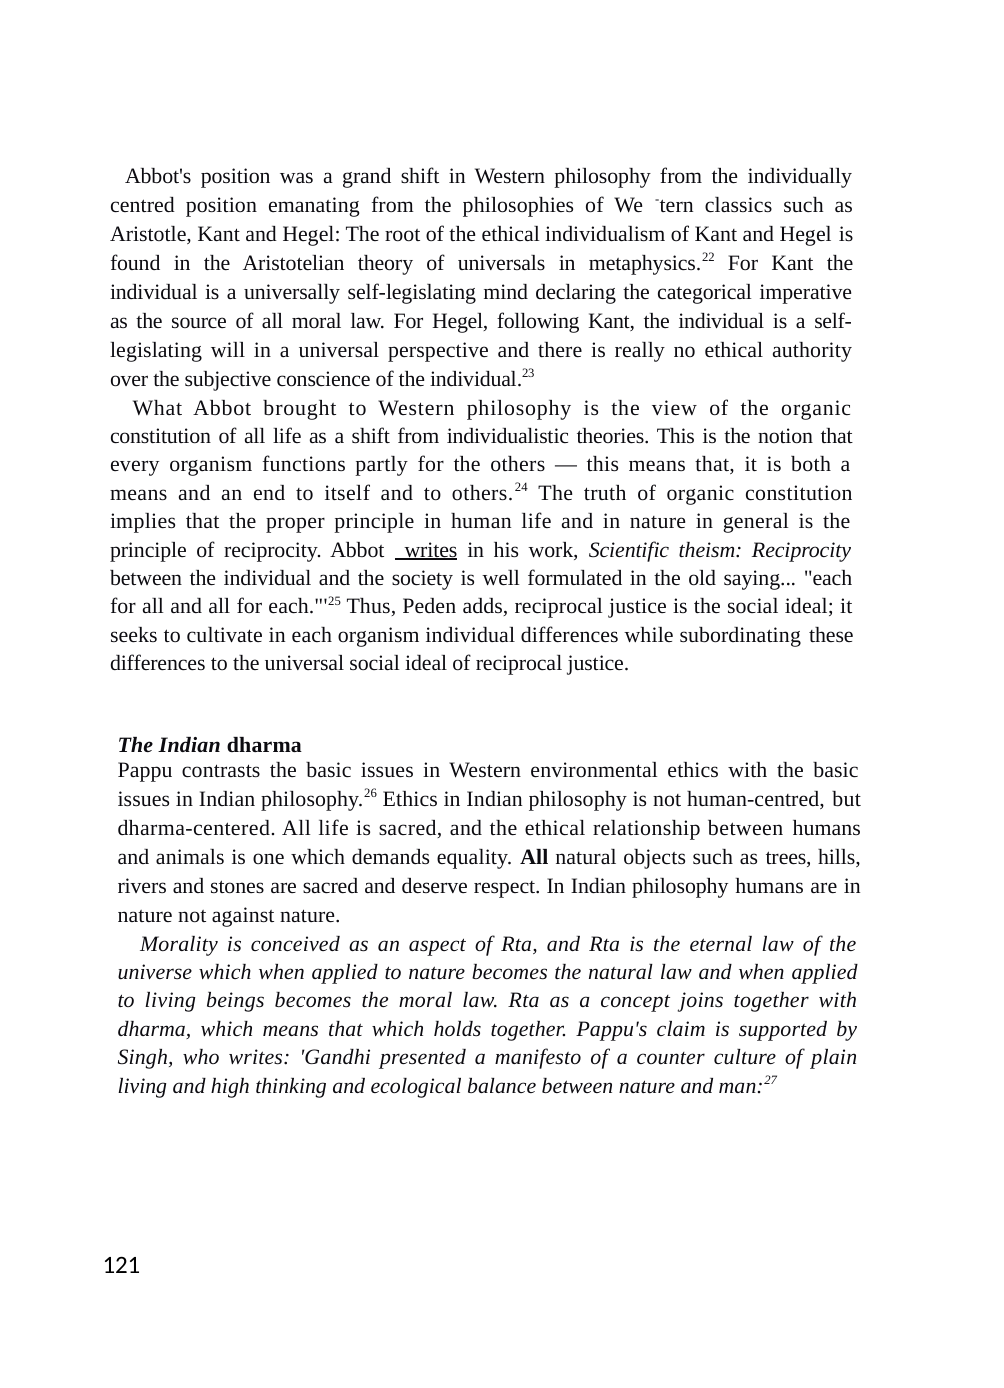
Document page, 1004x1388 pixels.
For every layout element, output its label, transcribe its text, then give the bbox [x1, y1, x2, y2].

text Morality is conceived as an aspect of Rta, and Rta is the eternal law of the universe which when applied to nature becomes the natural law and when applied to living beings becomes the moral law. Rta as a concept joins together with dharma, which means that which holds together. Pappu's claim is supported by Singh, who writes: 'Gandhi presented a manifesto of a counter culture of plain living and high thinking and ecological balance between nature and man:27 [117, 931, 861, 1098]
text Pappu contrasts the basic issues in Western environmental ethics with the basic issues in Indian philosophy.26 Ethics in Indian philosophy is not human-centred, but dharma-centered. All life is sacred, and the ethical relationship between humans and animals is one which demands equality. All natural objects such as trees, hills, rivers and stones are sacred and deserve respect. In Indian philosophy humans are in nature not against nature. [117, 757, 861, 927]
text What Abbot brought to Western philosophy is the view of the organic constitution of all life as a shift from individualistic theories. This is the notion that every organism functions partly for the others — this means that, it is both a means and an end to itself and to others.24 The truth of organic constitution implies that the proper principle in human life and in nature in general is the principle of reciprocity. Abbot writes in his work, Scientific theism: Reciprocity between the individual and the society is well formulated in the old saying... "each for all and all for each."'25 Thus, Peden adds, reciprocal justice is the social ideal; it seeks to cultivate in each organism individual differences while subordinating these differences to the universal social ideal of reciprocal justice. [110, 394, 853, 676]
text The Indian dharma [117, 735, 868, 757]
text Abbot's position was a grand shift in Western philosophy from the individually centred position emanating from the philosophies of We -tern classics such as Aristotle, Kant and Hegel: The root of the ethical individualism of Kant and Hegel is found in the Aristotelian theory of universals in metaphysics.22 For Kant the individual is a universally self-legislating mind declaring the categorical imperative as the source of all moral law. For Hegel, following Kant, the individual is a self-legislating will in a universal perspective and there is really no ethical authority over the subjective conscience of the individual.23 [110, 163, 853, 391]
